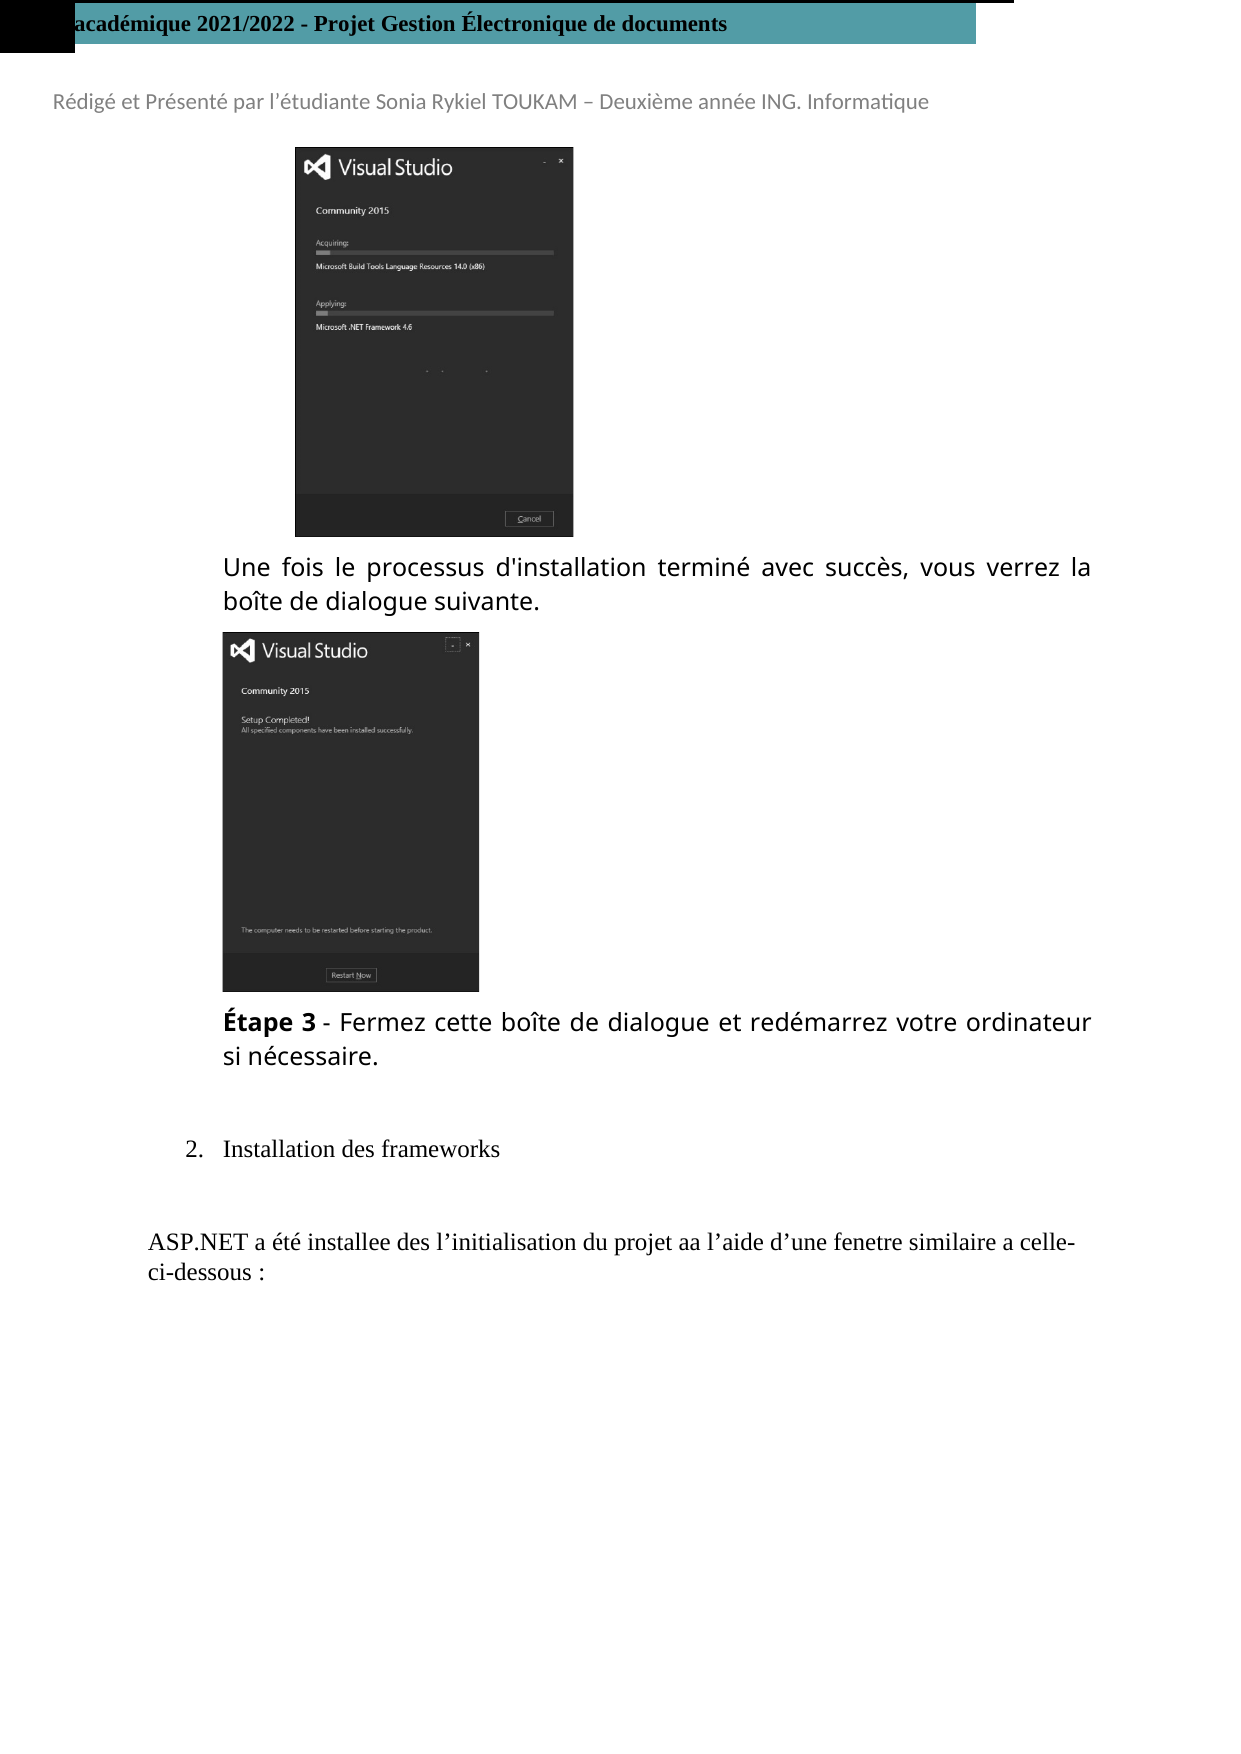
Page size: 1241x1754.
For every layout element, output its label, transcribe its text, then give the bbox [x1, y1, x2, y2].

text ASP.NET a été installee des l’initialisation du projet aa l’aide d’une fenetre similaire a celle-ci-dessous : [148, 1227, 1093, 1286]
list Étape 3 - Fermez cette boîte de dialogue et redémarrez votre ordinateur si nécessaire. [223, 1004, 1093, 1072]
list Une fois le processus d'installation terminé avec succès, vous verrez la boîte de dialogue suivante. [223, 549, 1093, 617]
list Installation des frameworks [185, 1134, 1093, 1163]
